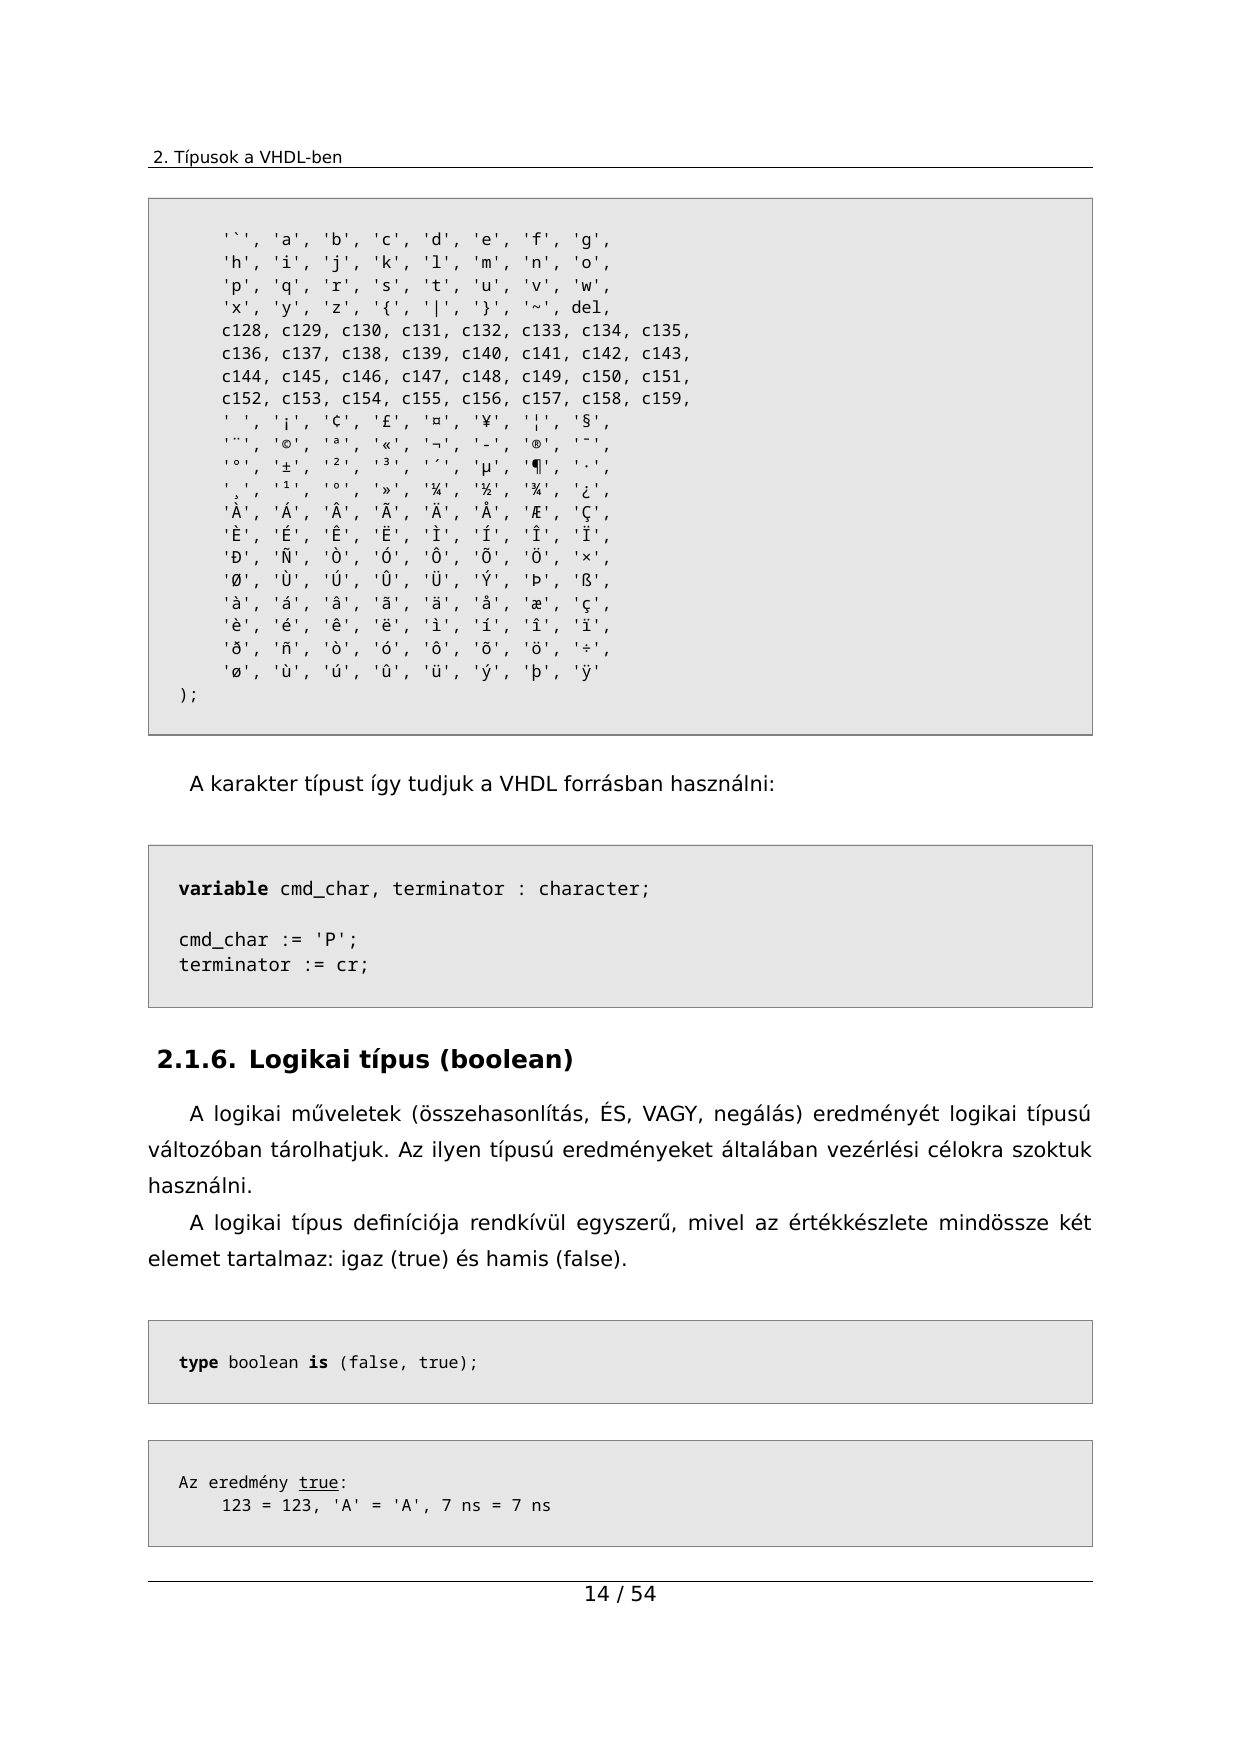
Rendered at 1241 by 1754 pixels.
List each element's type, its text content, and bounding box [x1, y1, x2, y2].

text 'ð', 'ñ', 'ò', 'ó', 'ô', 'õ', 'ö', '÷', [149, 606, 1092, 629]
text Az eredmény true: [149, 1441, 1092, 1463]
text '¸', '¹', 'º', '»', '¼', '½', '¾', '¿', [149, 447, 1092, 470]
text '¨', '©', 'ª', '«', '¬', '-', '®', '¯', [149, 402, 1092, 424]
text 'è', 'é', 'ê', 'ë', 'ì', 'í', 'î', 'ï', [149, 583, 1092, 606]
text c152, c153, c154, c155, c156, c157, c158, c159, [149, 356, 1092, 379]
subtitle Logikai típus (boolean) [148, 1045, 1093, 1074]
text ' ', '¡', '¢', '£', '¤', '¥', '¦', '§', [149, 379, 1092, 402]
text c144, c145, c146, c147, c148, c149, c150, c151, [149, 334, 1092, 356]
text A karakter típust így tudjuk a VHDL forrásban használni: [148, 772, 1093, 796]
text type boolean is (false, true); [149, 1321, 1092, 1403]
text cmd_char := 'P'; [149, 896, 1092, 921]
text c128, c129, c130, c131, c132, c133, c134, c135, [149, 288, 1092, 311]
text c136, c137, c138, c139, c140, c141, c142, c143, [149, 311, 1092, 334]
text 123 = 123, 'A' = 'A', 7 ns = 7 ns [149, 1463, 1092, 1546]
text 'h', 'i', 'j', 'k', 'l', 'm', 'n', 'o', [149, 220, 1092, 243]
text 'à', 'á', 'â', 'ã', 'ä', 'å', 'æ', 'ç', [149, 561, 1092, 583]
text 'È', 'É', 'Ê', 'Ë', 'Ì', 'Í', 'Î', 'Ï', [149, 493, 1092, 515]
text 'Ø', 'Ù', 'Ú', 'Û', 'Ü', 'Ý', 'Þ', 'ß', [149, 538, 1092, 561]
text '°', '±', '²', '³', '´', 'μ', '¶', '·', [149, 424, 1092, 447]
text ); [149, 652, 1092, 734]
text '`', 'a', 'b', 'c', 'd', 'e', 'f', 'g', [149, 199, 1092, 220]
text A logikai műveletek (összehasonlítás, ÉS, VAGY, negálás) eredményét logikai típusú változóban tárolhatjuk. Az ilyen típusú eredményeket általában vezérlési célokra szoktuk használni. [148, 1102, 1093, 1199]
text 'x', 'y', 'z', '{', '|', '}', '~', del, [149, 266, 1092, 288]
text 'p', 'q', 'r', 's', 't', 'u', 'v', 'w', [149, 243, 1092, 266]
text A logikai típus definíciója rendkívül egyszerű, mivel az értékkészlete mindössze két elemet tartalmaz: igaz (true) és hamis (false). [148, 1211, 1093, 1271]
text 'À', 'Á', 'Â', 'Ã', 'Ä', 'Å', 'Æ', 'Ç', [149, 470, 1092, 493]
text 'Ð', 'Ñ', 'Ò', 'Ó', 'Ô', 'Õ', 'Ö', '×', [149, 515, 1092, 538]
text 'ø', 'ù', 'ú', 'û', 'ü', 'ý', 'þ', 'ÿ' [149, 629, 1092, 652]
text terminator := cr; [149, 921, 1092, 1007]
text variable cmd_char, terminator : character; [149, 846, 1092, 870]
